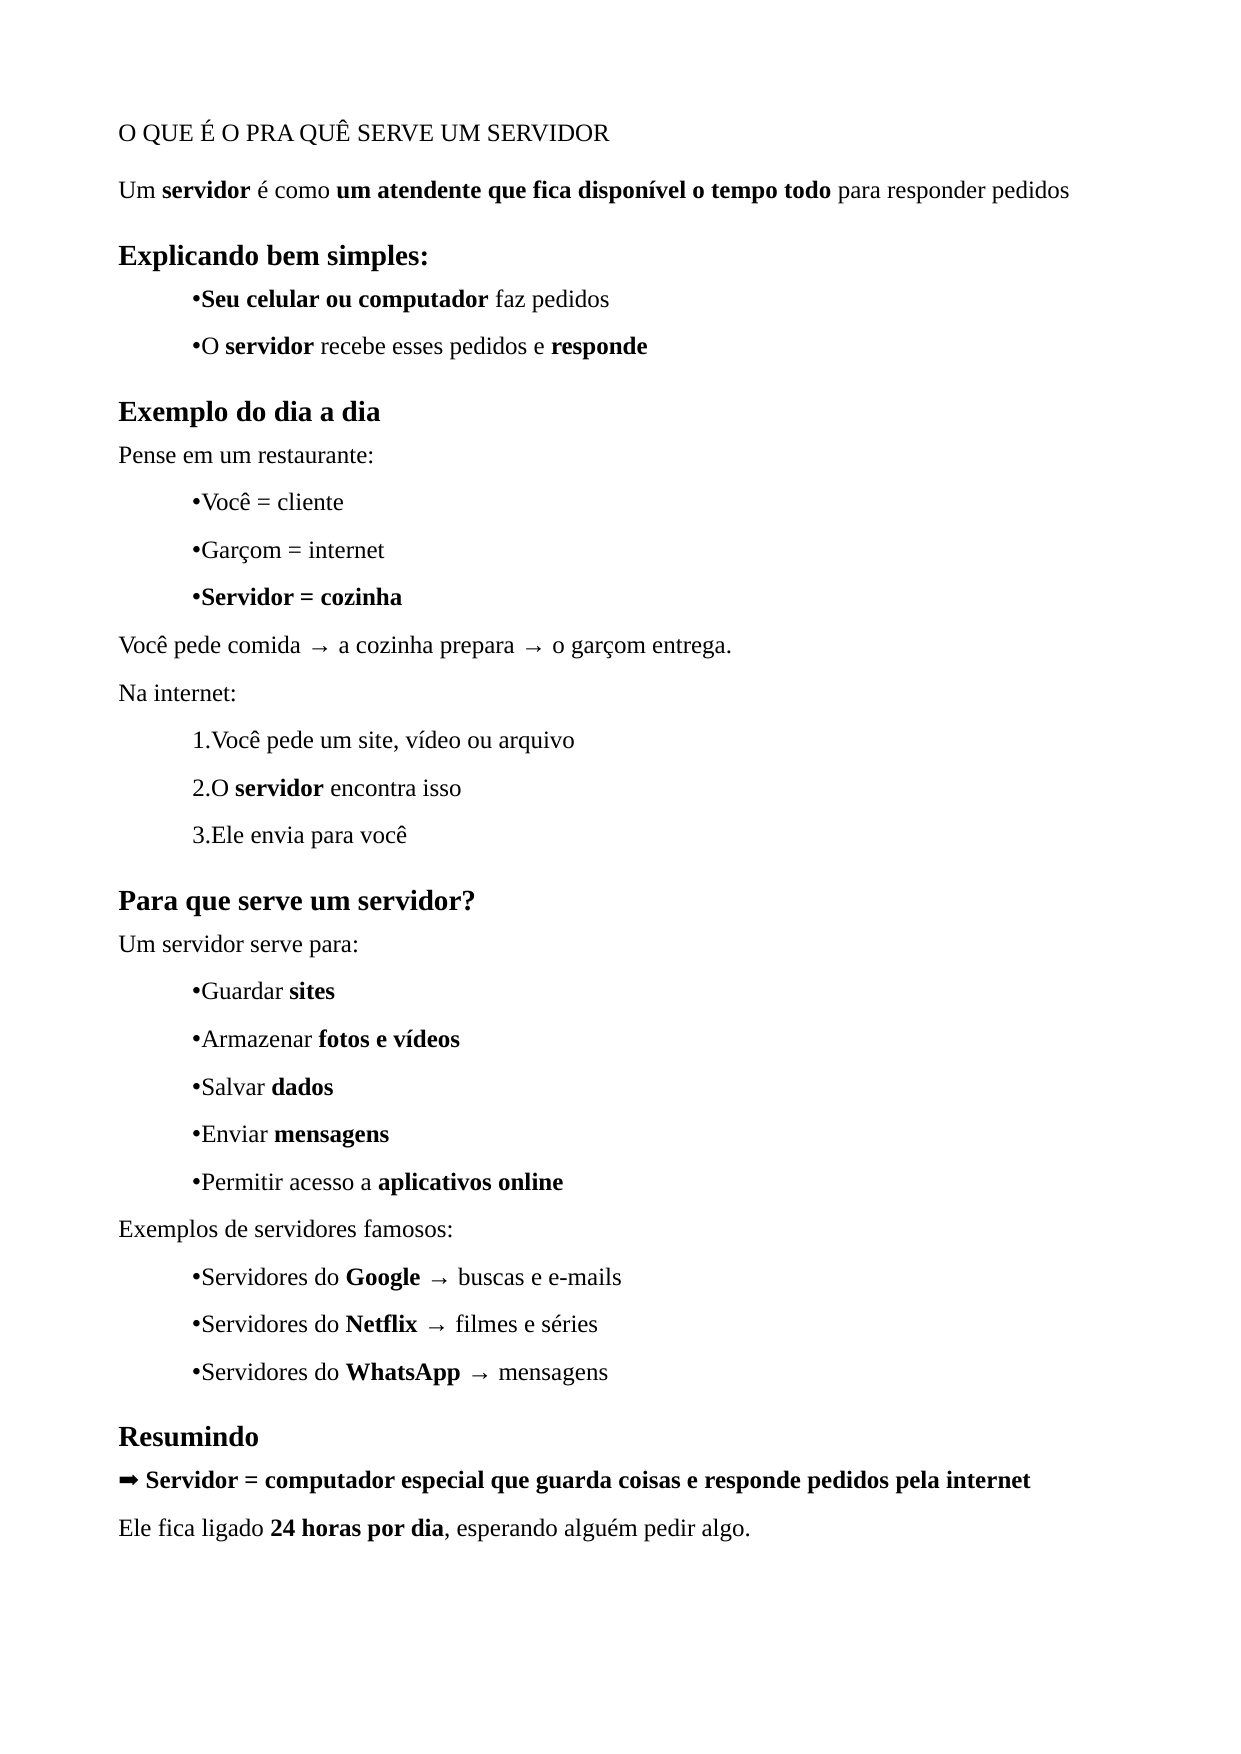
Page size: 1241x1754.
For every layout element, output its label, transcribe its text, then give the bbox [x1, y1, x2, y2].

text Um servidor é como um atendente que fica disponível o tempo todo para responder pedidos 📡🤝 [118, 176, 1122, 204]
list Servidores do Netflix → filmes e séries [118, 1309, 1122, 1338]
text Um servidor serve para: [118, 929, 1122, 957]
subtitle Explicando bem simples: [118, 238, 1122, 271]
subtitle Exemplo do dia a dia 🍔 [118, 394, 1122, 427]
list Servidor = cozinha [118, 582, 1122, 611]
list Salvar dados [118, 1072, 1122, 1100]
list Você pede um site, vídeo ou arquivo [118, 725, 1122, 754]
text Ele fica ligado 24 horas por dia, esperando alguém pedir algo. [118, 1513, 1122, 1542]
list Armazenar fotos e vídeos [118, 1024, 1122, 1053]
text Você pede comida → a cozinha prepara → o garçom entrega. [118, 630, 1122, 659]
subtitle Para que serve um servidor? [118, 883, 1122, 916]
list Guardar sites [118, 976, 1122, 1005]
subtitle Resumindo [118, 1419, 1122, 1453]
list Garçom = internet [118, 535, 1122, 564]
text O QUE É O PRA QUÊ SERVE UM SERVIDOR [118, 118, 1122, 147]
list O servidor encontra isso [118, 773, 1122, 802]
list Você = cliente [118, 487, 1122, 516]
list Ele envia para você [118, 821, 1122, 849]
list O servidor recebe esses pedidos e responde [118, 331, 1122, 360]
list Servidores do WhatsApp → mensagens [118, 1357, 1122, 1386]
list Permitir acesso a aplicativos online [118, 1167, 1122, 1196]
list Enviar mensagens [118, 1119, 1122, 1148]
list Servidores do Google → buscas e e-mails [118, 1262, 1122, 1291]
text Na internet: [118, 678, 1122, 706]
list Seu celular ou computador faz pedidos [118, 284, 1122, 313]
text ➡️ Servidor = computador especial que guarda coisas e responde pedidos pela internet [118, 1465, 1122, 1494]
text Pense em um restaurante: [118, 440, 1122, 468]
text Exemplos de servidores famosos: [118, 1214, 1122, 1243]
